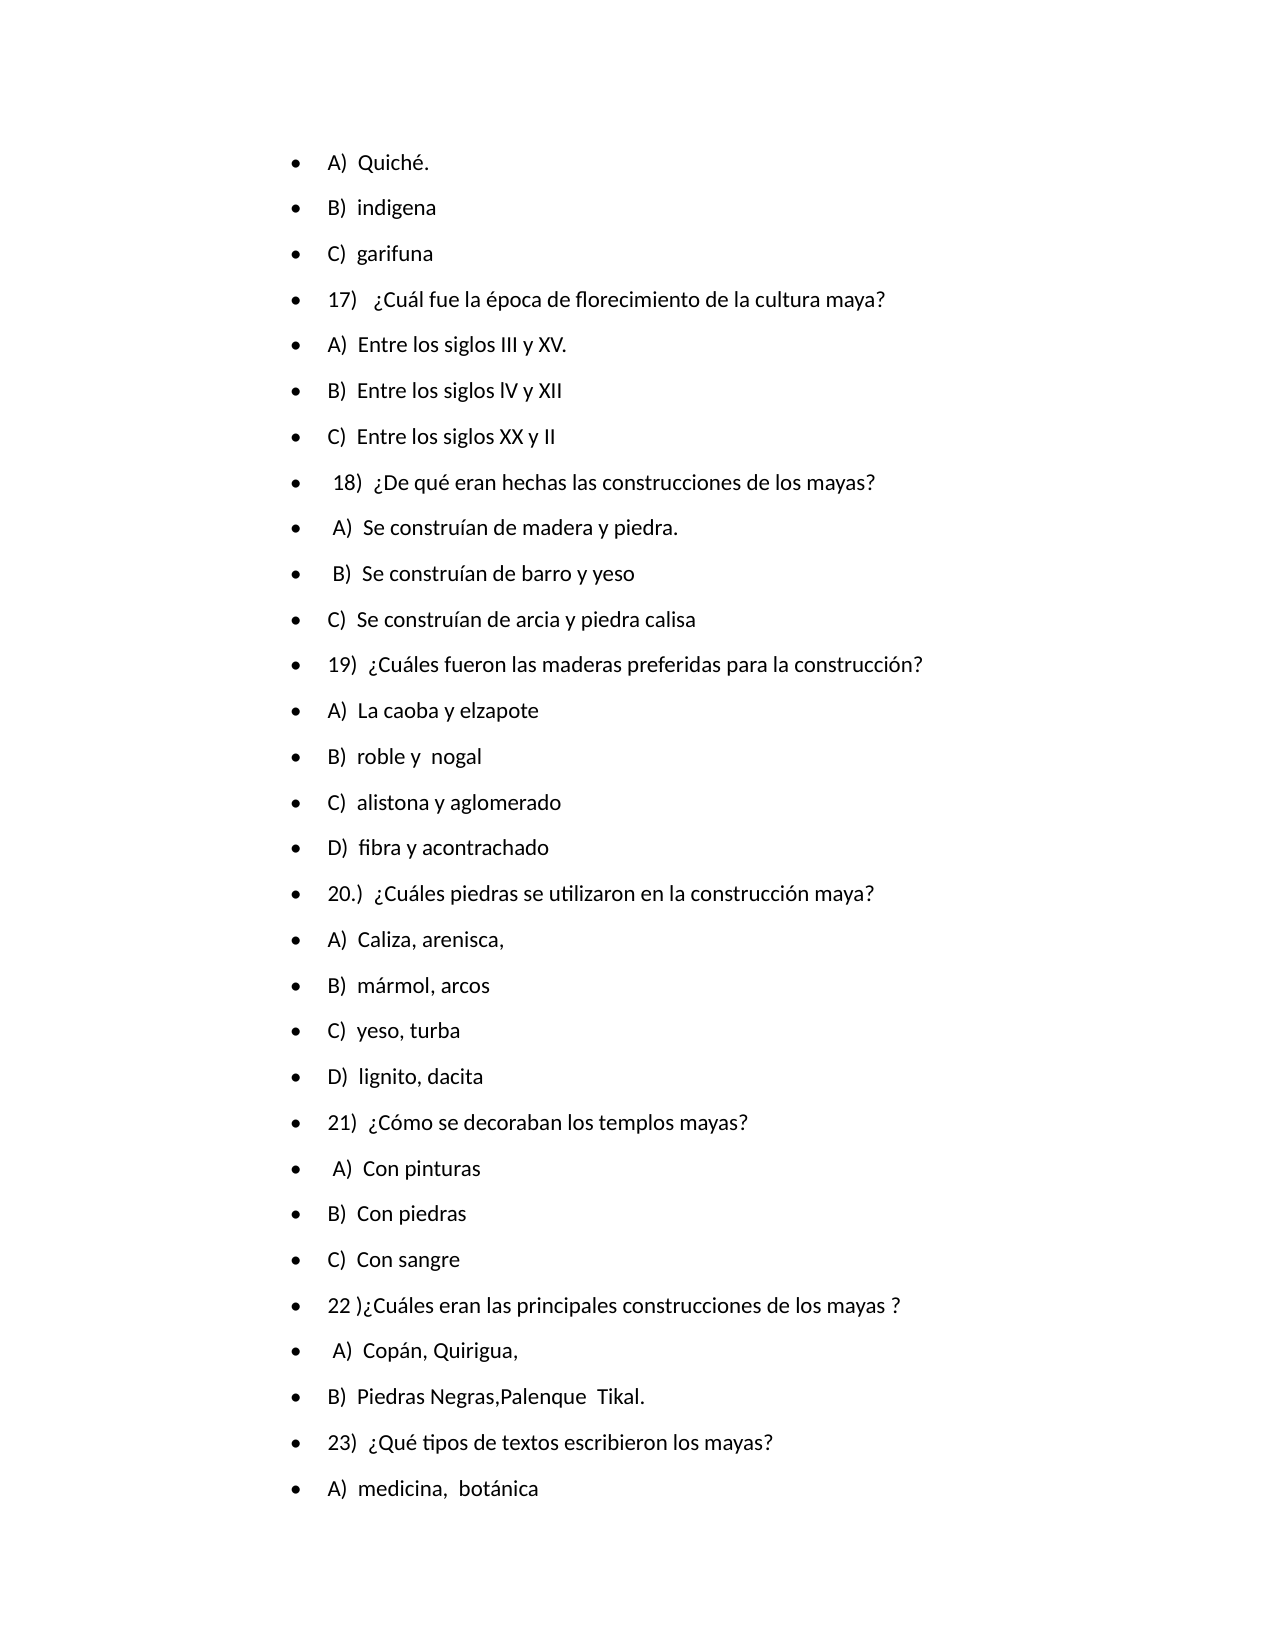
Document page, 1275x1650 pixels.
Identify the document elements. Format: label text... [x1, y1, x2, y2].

list A) medicina, botánica [290, 1474, 1098, 1502]
list A) La caoba y elzapote [290, 696, 1098, 724]
list 19) ¿Cuáles fueron las maderas preferidas para la construcción? [290, 651, 1098, 679]
list C) yeso, turba [290, 1016, 1098, 1044]
list B) Piedras Negras,Palenque Tikal. [290, 1382, 1098, 1410]
list 17) ¿Cuál fue la época de florecimiento de la cultura maya? [290, 285, 1098, 313]
list A) Quiché. [290, 148, 1098, 176]
list D) lignito, dacita [290, 1062, 1098, 1090]
list B) Entre los siglos lV y XII [290, 376, 1098, 404]
list C) Se construían de arcia y piedra calisa [290, 605, 1098, 633]
list B) Con piedras [290, 1199, 1098, 1227]
list 18) ¿De qué eran hechas las construcciones de los mayas? [290, 468, 1098, 496]
list A) Copán, Quirigua, [290, 1337, 1098, 1364]
list 23) ¿Qué tipos de textos escribieron los mayas? [290, 1428, 1098, 1456]
list A) Caliza, arenisca, [290, 925, 1098, 953]
list B) roble y nogal [290, 742, 1098, 770]
list C) garifuna [290, 239, 1098, 267]
list 20.) ¿Cuáles piedras se utilizaron en la construcción maya? [290, 879, 1098, 907]
list C) Con sangre [290, 1245, 1098, 1273]
list B) indigena [290, 193, 1098, 221]
list D) fibra y acontrachado [290, 833, 1098, 862]
list C) alistona y aglomerado [290, 788, 1098, 816]
list 22 )¿Cuáles eran las principales construcciones de los mayas ? [290, 1291, 1098, 1319]
list A) Entre los siglos III y XV. [290, 331, 1098, 358]
list A) Con pinturas [290, 1154, 1098, 1182]
list B) Se construían de barro y yeso [290, 559, 1098, 587]
list A) Se construían de madera y piedra. [290, 513, 1098, 541]
list C) Entre los siglos XX y II [290, 422, 1098, 450]
list B) mármol, arcos [290, 971, 1098, 999]
list 21) ¿Cómo se decoraban los templos mayas? [290, 1108, 1098, 1136]
